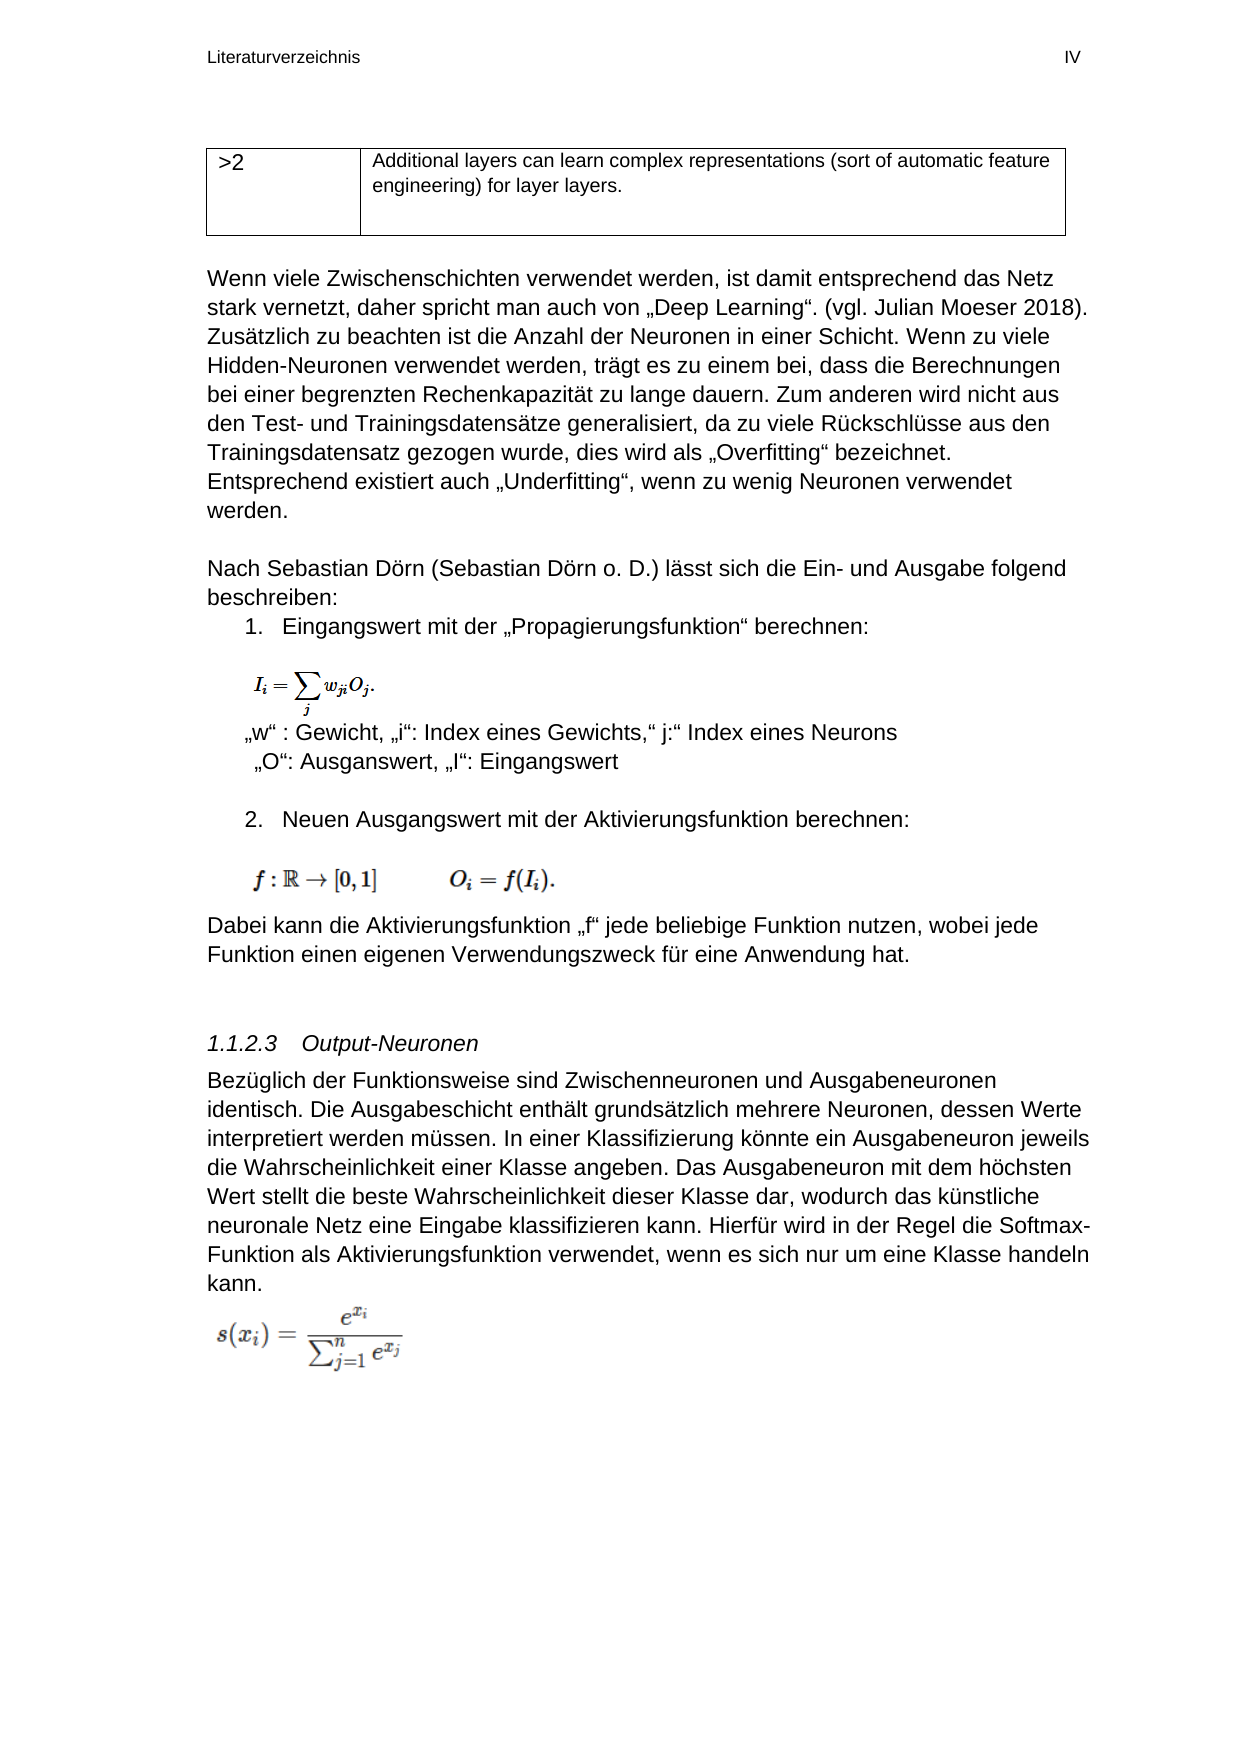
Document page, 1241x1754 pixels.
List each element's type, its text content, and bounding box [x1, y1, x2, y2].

text Nach Sebastian Dörn (Sebastian Dörn o. D.) lässt sich die Ein- und Ausgabe folgend beschreiben: [207, 555, 1092, 610]
text „w“ : Gewicht, „i“: Index eines Gewichts,“ j:“ Index eines Neurons [207, 719, 1092, 745]
text Bezüglich der Funktionsweise sind Zwischenneuronen und Ausgabeneuronen identisch. Die Ausgabeschicht enthält grundsätzlich mehrere Neuronen, dessen Werte interpretiert werden müssen. In einer Klassifizierung könnte ein Ausgabeneuron jeweils die Wahrscheinlichkeit einer Klasse angeben. Das Ausgabeneuron mit dem höchsten Wert stellt die beste Wahrscheinlichkeit dieser Klasse dar, wodurch das künstliche neuronale Netz eine Eingabe klassifizieren kann. Hierfür wird in der Regel die Softmax-Funktion als Aktivierungsfunktion verwendet, wenn es sich nur um eine Klasse handeln kann. [207, 1067, 1092, 1296]
text Wenn viele Zwischenschichten verwendet werden, ist damit entsprechend das Netz stark vernetzt, daher spricht man auch von „Deep Learning“. (vgl. Julian Moeser 2018). Zusätzlich zu beachten ist die Anzahl der Neuronen in einer Schicht. Wenn zu viele Hidden-Neuronen verwendet werden, trägt es zu einem bei, dass die Berechnungen bei einer begrenzten Rechenkapazität zu lange dauern. Zum anderen wird nicht aus den Test- und Trainingsdatensätze generalisiert, da zu viele Rückschlüsse aus den Trainingsdatensatz gezogen wurde, dies wird als „Overfitting“ bezeichnet. Entsprechend existiert auch „Underfitting“, wenn zu wenig Neuronen verwendet werden. [207, 265, 1092, 523]
table_cell >2 [207, 149, 360, 235]
table_cell Additional layers can learn complex representations (sort of automatic feature engineering) for layer layers. [361, 149, 1065, 235]
subtitle Output-Neuronen [207, 1030, 1092, 1056]
list Neuen Ausgangswert mit der Aktivierungsfunktion berechnen: [244, 806, 1092, 832]
list Eingangswert mit der „Propagierungsfunktion“ berechnen: [244, 613, 1092, 639]
text „O“: Ausganswert, „I“: Eingangswert [207, 748, 1092, 774]
text Dabei kann die Aktivierungsfunktion „f“ jede beliebige Funktion nutzen, wobei jede Funktion einen eigenen Verwendungszweck für eine Anwendung hat. [207, 912, 1092, 967]
